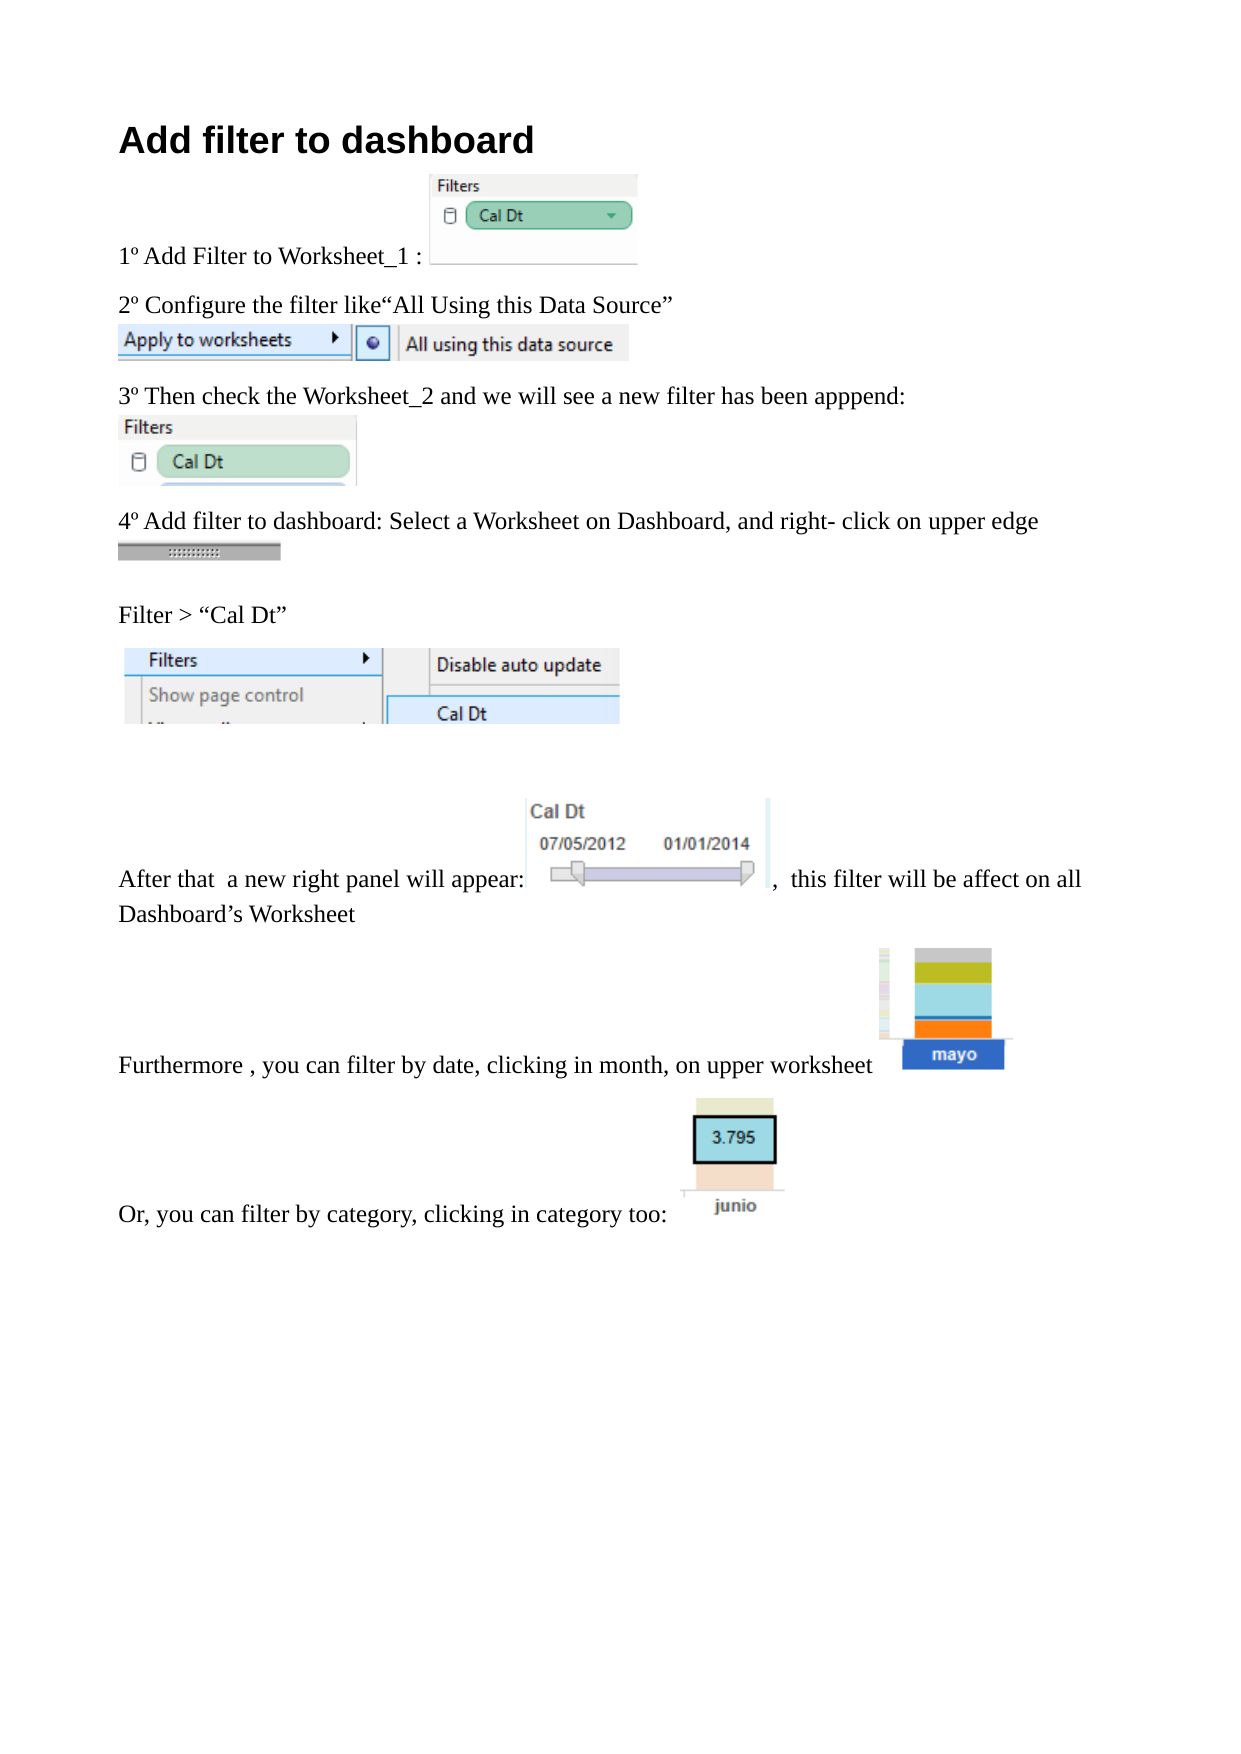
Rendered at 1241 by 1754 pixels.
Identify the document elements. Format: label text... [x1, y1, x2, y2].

text Furthermore , you can filter by date, clicking in month, on upper worksheet [118, 948, 1122, 1078]
picture [118, 324, 629, 361]
text After that a new right panel will appear:, this filter will be affect on all Dashboard’s Worksheet [118, 799, 1122, 928]
picture [679, 1098, 785, 1223]
text 1º Add Filter to Worksheet_1 : [118, 174, 1122, 270]
text Filter > “Cal Dt” [118, 600, 1122, 629]
text 2º Configure the filter like“All Using this Data Source” [118, 290, 1122, 361]
picture [879, 948, 1014, 1073]
text Or, you can filter by category, clicking in category too: [118, 1099, 1122, 1228]
picture [124, 648, 620, 724]
picture [525, 798, 772, 888]
subtitle Add filter to dashboard [118, 118, 1122, 162]
picture [118, 540, 281, 580]
picture [428, 174, 638, 265]
text 4º Add filter to dashboard: Select a Worksheet on Dashboard, and right- click on upper edge [118, 506, 1122, 579]
text 3º Then check the Worksheet_2 and we will see a new filter has been apppend: [118, 381, 1122, 486]
picture [118, 415, 358, 486]
